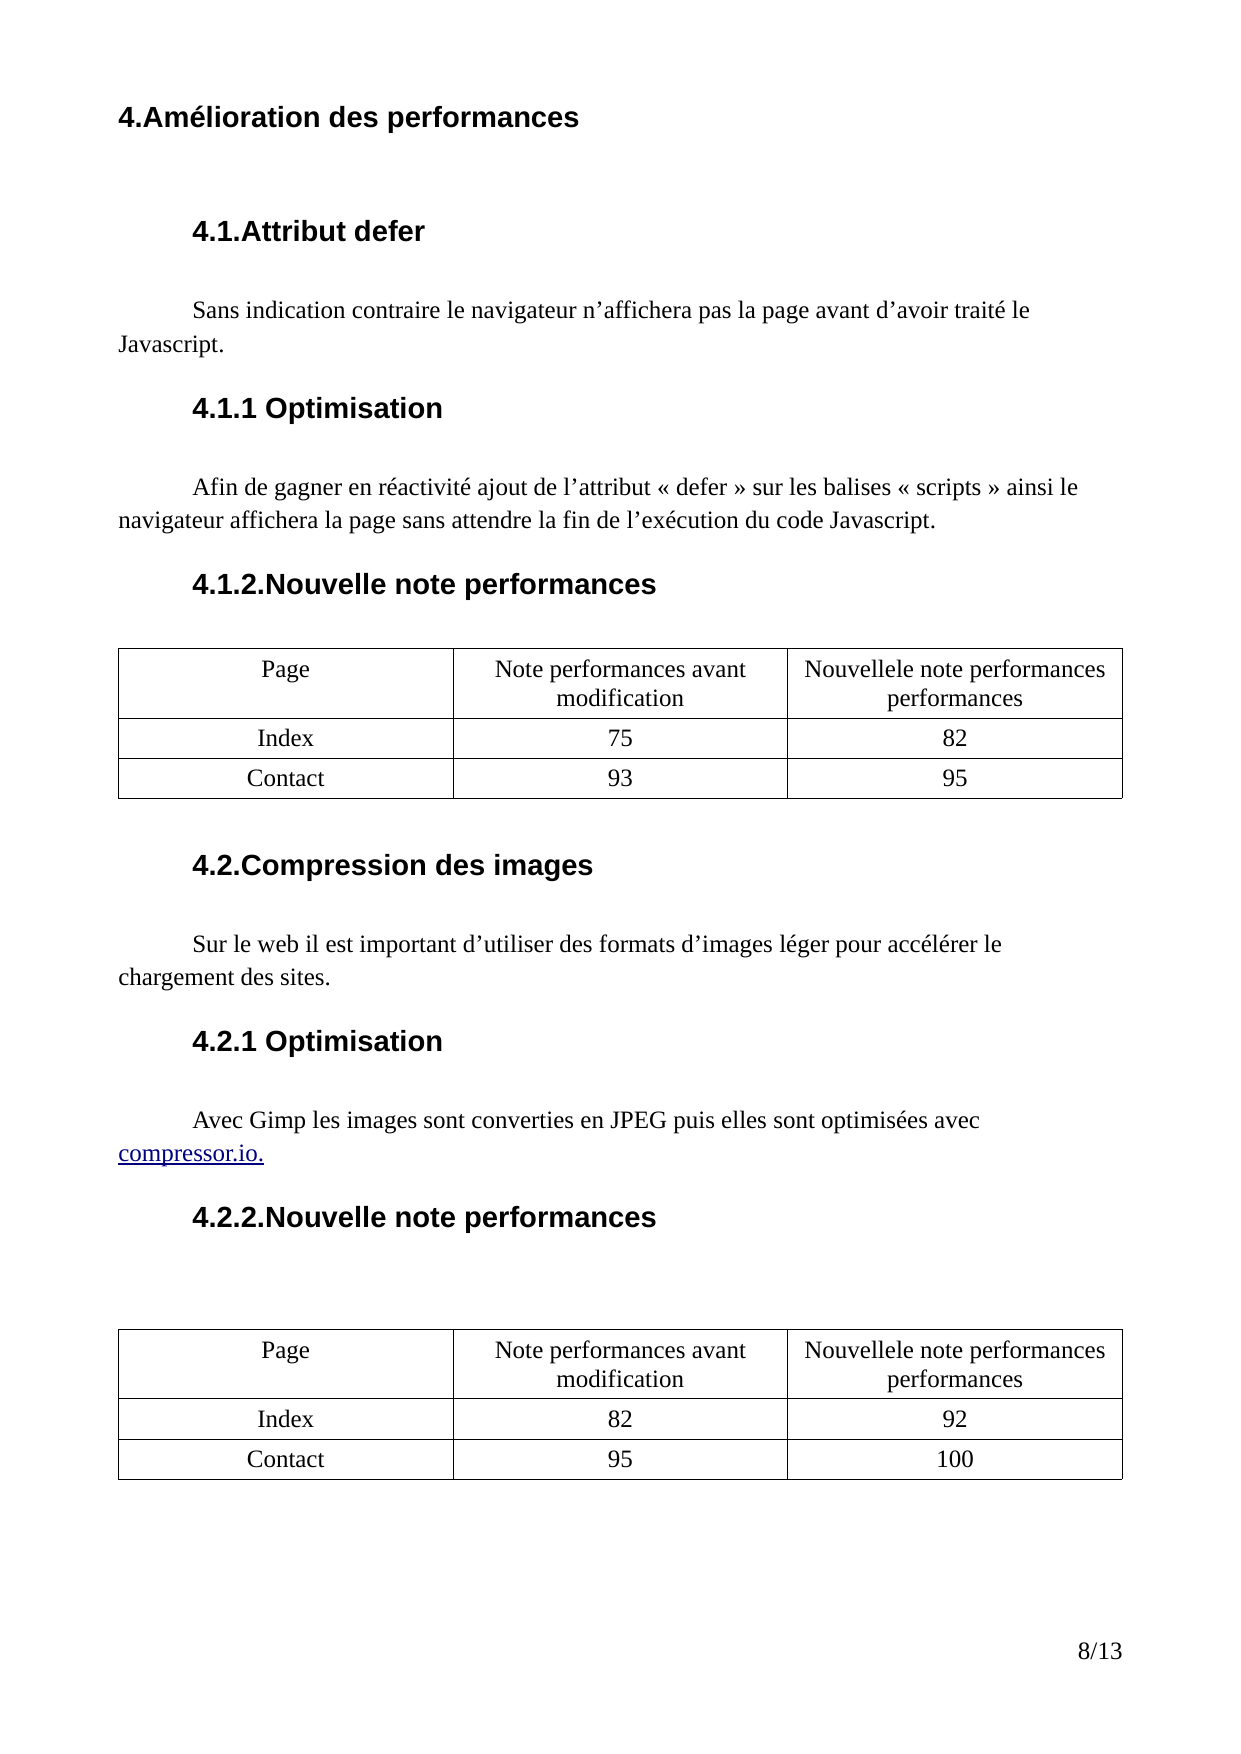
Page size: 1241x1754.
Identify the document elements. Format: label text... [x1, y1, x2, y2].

text Afin de gagner en réactivité ajout de l’attribut « defer » sur les balises « scripts » ainsi le navigateur affichera la page sans attendre la fin de l’exécution du code Javascript. [118, 472, 1122, 534]
table_header Page [119, 1330, 453, 1398]
table_cell Index [119, 719, 453, 758]
table_cell 100 [788, 1440, 1122, 1479]
text Sur le web il est important d’utiliser des formats d’images léger pour accélérer le chargement des sites. [118, 929, 1122, 991]
table_cell 75 [454, 719, 787, 758]
table_cell 82 [788, 719, 1122, 758]
subtitle 4.Amélioration des performances [118, 100, 1122, 133]
table_cell Index [119, 1399, 453, 1438]
table_cell 82 [454, 1399, 787, 1438]
table_cell 95 [454, 1440, 787, 1479]
table_header Note performances avant modification [454, 1330, 787, 1398]
table_header Nouvellele note performances performances [788, 1330, 1122, 1398]
table_header Page [119, 649, 453, 717]
subtitle 4.1.1 Optimisation [118, 391, 1122, 424]
subtitle 4.2.1 Optimisation [118, 1024, 1122, 1058]
table_cell Contact [119, 759, 453, 798]
table_cell Contact [119, 1440, 453, 1479]
table_cell 93 [454, 759, 787, 798]
table_header Note performances avant modification [454, 649, 787, 717]
subtitle 4.2.Compression des images [118, 848, 1122, 881]
subtitle 4.1.Attribut defer [118, 214, 1122, 248]
subtitle 4.1.2.Nouvelle note performances [118, 567, 1122, 601]
subtitle 4.2.2.Nouvelle note performances [118, 1200, 1122, 1234]
table_cell 95 [788, 759, 1122, 798]
text Avec Gimp les images sont converties en JPEG puis elles sont optimisées avec compressor.io. [118, 1105, 1122, 1167]
text Sans indication contraire le navigateur n’affichera pas la page avant d’avoir traité le Javascript. [118, 296, 1122, 357]
table_header Nouvellele note performances performances [788, 649, 1122, 717]
table_cell 92 [788, 1399, 1122, 1438]
